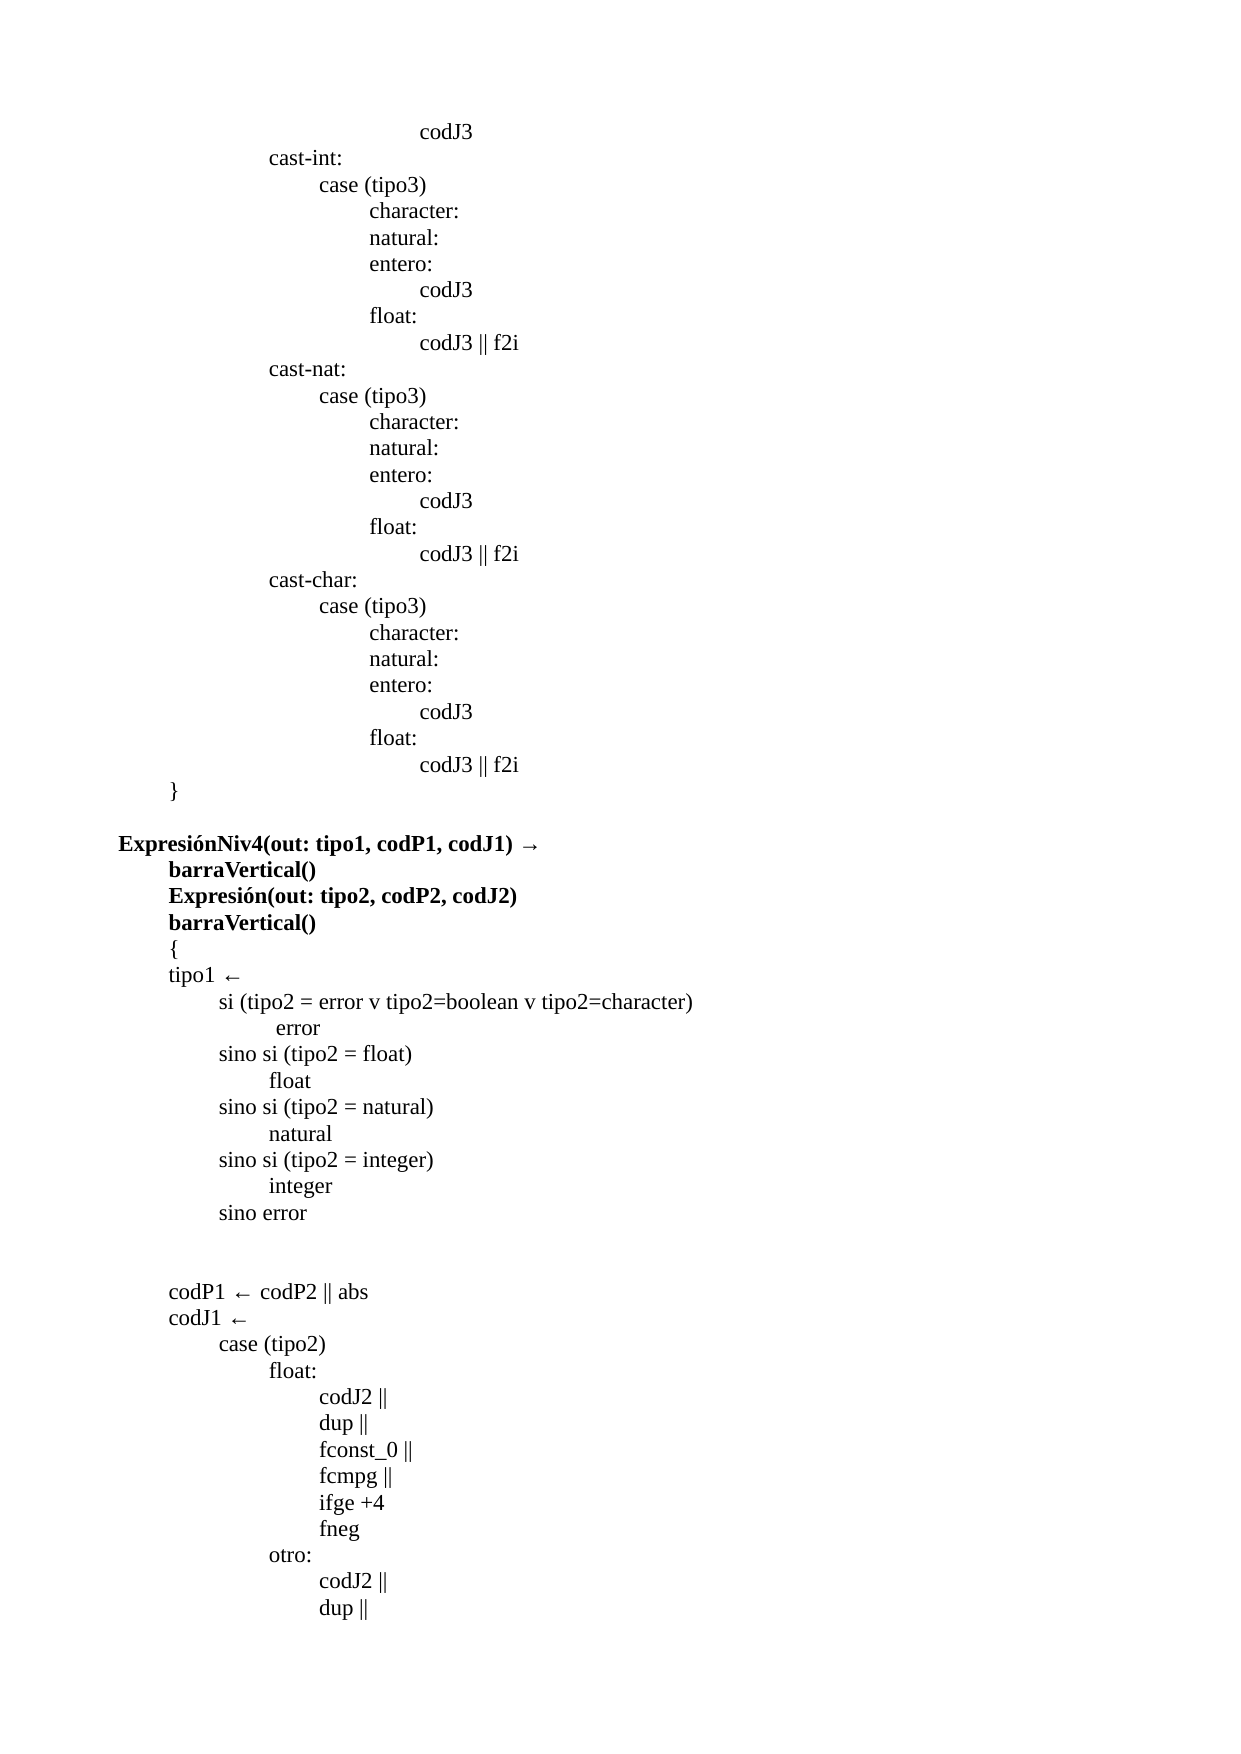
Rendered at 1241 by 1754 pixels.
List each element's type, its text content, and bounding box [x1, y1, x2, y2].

text codJ3 [118, 276, 1122, 303]
text case (tipo2) [118, 1330, 1122, 1357]
text dup || [118, 1409, 1122, 1436]
text cast-char: [118, 566, 1122, 592]
text case (tipo3) [118, 382, 1122, 408]
text si (tipo2 = error v tipo2=boolean v tipo2=character) [118, 988, 1122, 1014]
text dup || [118, 1594, 1122, 1620]
text entero: [118, 461, 1122, 487]
text codJ1 ← [118, 1304, 1122, 1330]
text character: [118, 197, 1122, 223]
text codJ2 || [118, 1383, 1122, 1409]
text codJ3 || f2i [118, 751, 1122, 777]
text float [118, 1067, 1122, 1093]
text character: [118, 619, 1122, 645]
text fneg [118, 1515, 1122, 1541]
text integer [118, 1172, 1122, 1199]
text cast-int: [118, 144, 1122, 171]
text entero: [118, 250, 1122, 276]
text ifge +4 [118, 1488, 1122, 1515]
text Expresión(out: tipo2, codP2, codJ2) [118, 882, 1122, 909]
text otro: [118, 1541, 1122, 1568]
text sino si (tipo2 = integer) [118, 1146, 1122, 1172]
text natural: [118, 434, 1122, 461]
text case (tipo3) [118, 592, 1122, 619]
text codJ3 [118, 698, 1122, 724]
text error [118, 1014, 1122, 1041]
text codJ2 || [118, 1568, 1122, 1594]
text fcmpg || [118, 1462, 1122, 1488]
text float: [118, 513, 1122, 540]
text float: [118, 303, 1122, 329]
text codJ3 [118, 118, 1122, 144]
text barraVertical() [118, 909, 1122, 935]
text codP1 ← codP2 || abs [118, 1278, 1122, 1304]
text float: [118, 1357, 1122, 1383]
text { [118, 935, 1122, 961]
text fconst_0 || [118, 1436, 1122, 1462]
text sino si (tipo2 = natural) [118, 1093, 1122, 1119]
text codJ3 || f2i [118, 540, 1122, 566]
text character: [118, 408, 1122, 434]
text codJ3 [118, 487, 1122, 513]
text cast-nat: [118, 355, 1122, 382]
text sino error [118, 1199, 1122, 1225]
text codJ3 || f2i [118, 329, 1122, 355]
text float: [118, 724, 1122, 751]
text tipo1 ← [118, 961, 1122, 988]
text barraVertical() [118, 856, 1122, 882]
text natural: [118, 645, 1122, 672]
text case (tipo3) [118, 171, 1122, 197]
text } [118, 777, 1122, 803]
text ExpresiónNiv4(out: tipo1, codP1, codJ1) → [118, 830, 1122, 856]
text natural [118, 1119, 1122, 1146]
text sino si (tipo2 = float) [118, 1041, 1122, 1067]
text natural: [118, 223, 1122, 250]
text entero: [118, 672, 1122, 698]
